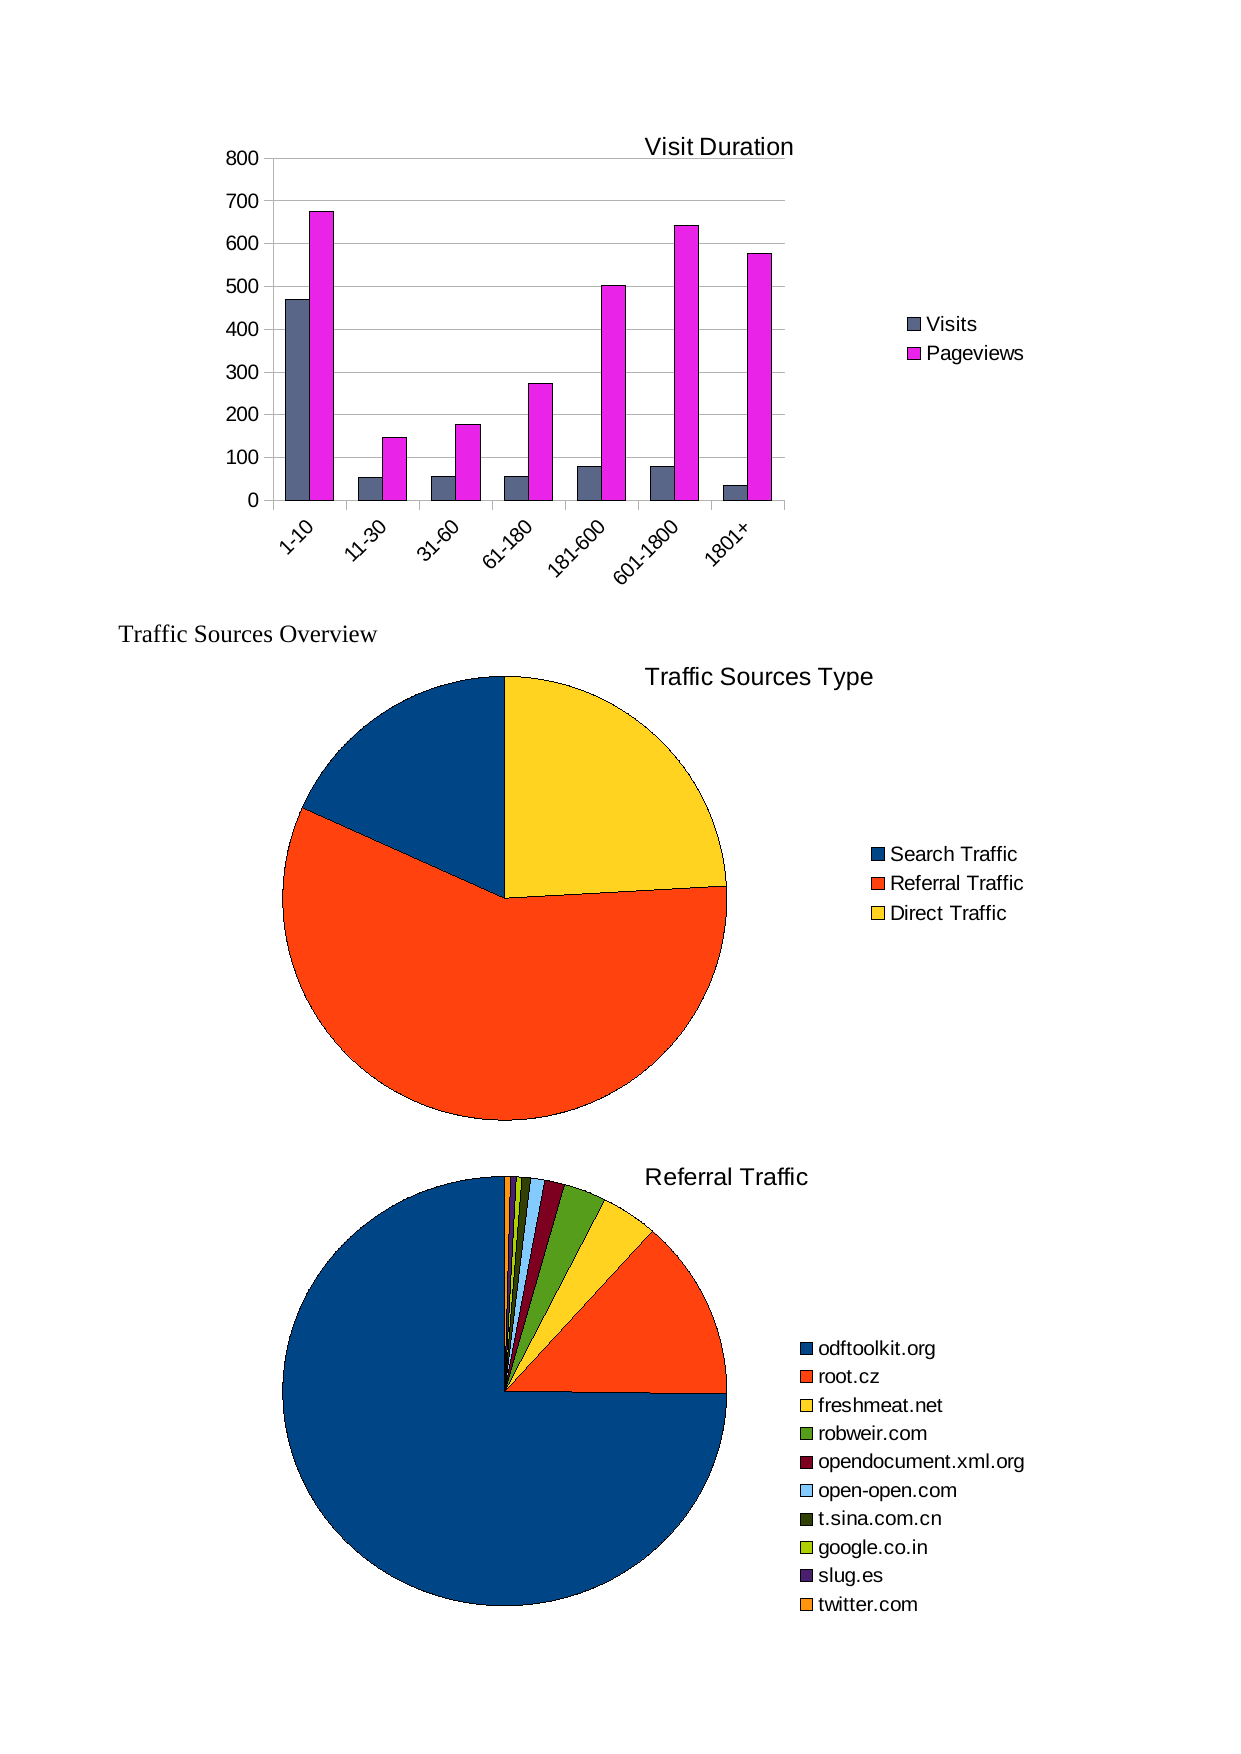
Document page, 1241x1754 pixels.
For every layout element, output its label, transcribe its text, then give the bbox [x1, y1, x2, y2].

text Traffic Sources Overview [118, 619, 1122, 648]
